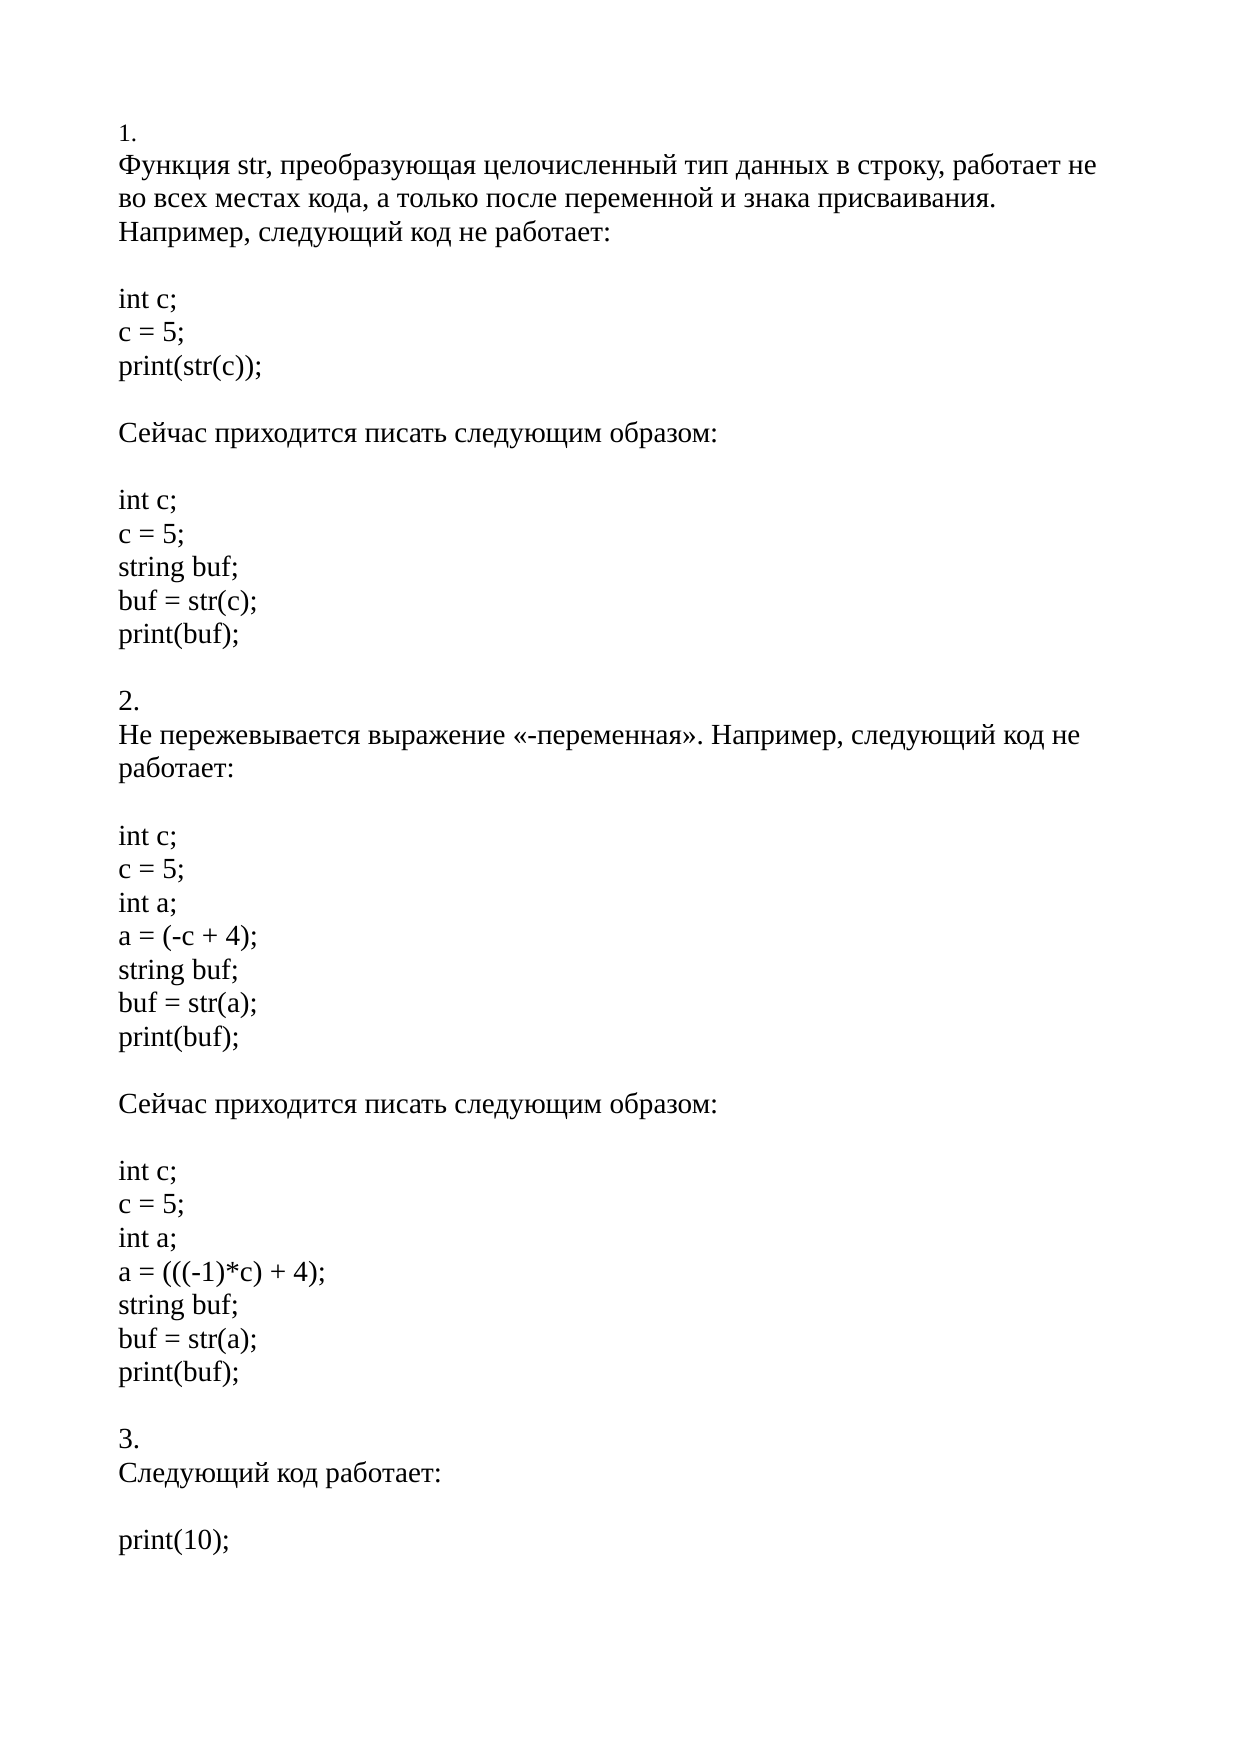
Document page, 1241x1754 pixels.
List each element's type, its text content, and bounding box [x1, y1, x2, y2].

text print(str(c)); [118, 348, 1122, 382]
text print(10); [118, 1522, 1122, 1556]
text Функция str, преобразующая целочисленный тип данных в строку, работает не во всех местах кода, а только после переменной и знака присваивания. Например, следующий код не работает: [118, 147, 1122, 247]
text Следующий код работает: [118, 1455, 1122, 1488]
text int c; [118, 1153, 1122, 1187]
text 1. [118, 118, 1122, 147]
text buf = str(a); [118, 1321, 1122, 1354]
text buf = str(a); [118, 985, 1122, 1019]
text 2. [118, 683, 1122, 717]
text c = 5; [118, 851, 1122, 885]
text Не пережевывается выражение «-переменная». Например, следующий код не работает: [118, 717, 1122, 784]
text print(buf); [118, 616, 1122, 650]
text int c; [118, 482, 1122, 516]
text string buf; [118, 952, 1122, 985]
text int c; [118, 818, 1122, 851]
text print(buf); [118, 1354, 1122, 1388]
text int c; [118, 281, 1122, 314]
text string buf; [118, 549, 1122, 583]
text Сейчас приходится писать следующим образом: [118, 1086, 1122, 1119]
text c = 5; [118, 516, 1122, 549]
text c = 5; [118, 1187, 1122, 1220]
text a = (((-1)*c) + 4); [118, 1254, 1122, 1287]
text c = 5; [118, 314, 1122, 348]
text int a; [118, 1220, 1122, 1254]
text buf = str(c); [118, 583, 1122, 616]
text Сейчас приходится писать следующим образом: [118, 415, 1122, 449]
text int a; [118, 885, 1122, 918]
text 3. [118, 1421, 1122, 1455]
text a = (-c + 4); [118, 918, 1122, 952]
text print(buf); [118, 1019, 1122, 1052]
text string buf; [118, 1287, 1122, 1321]
